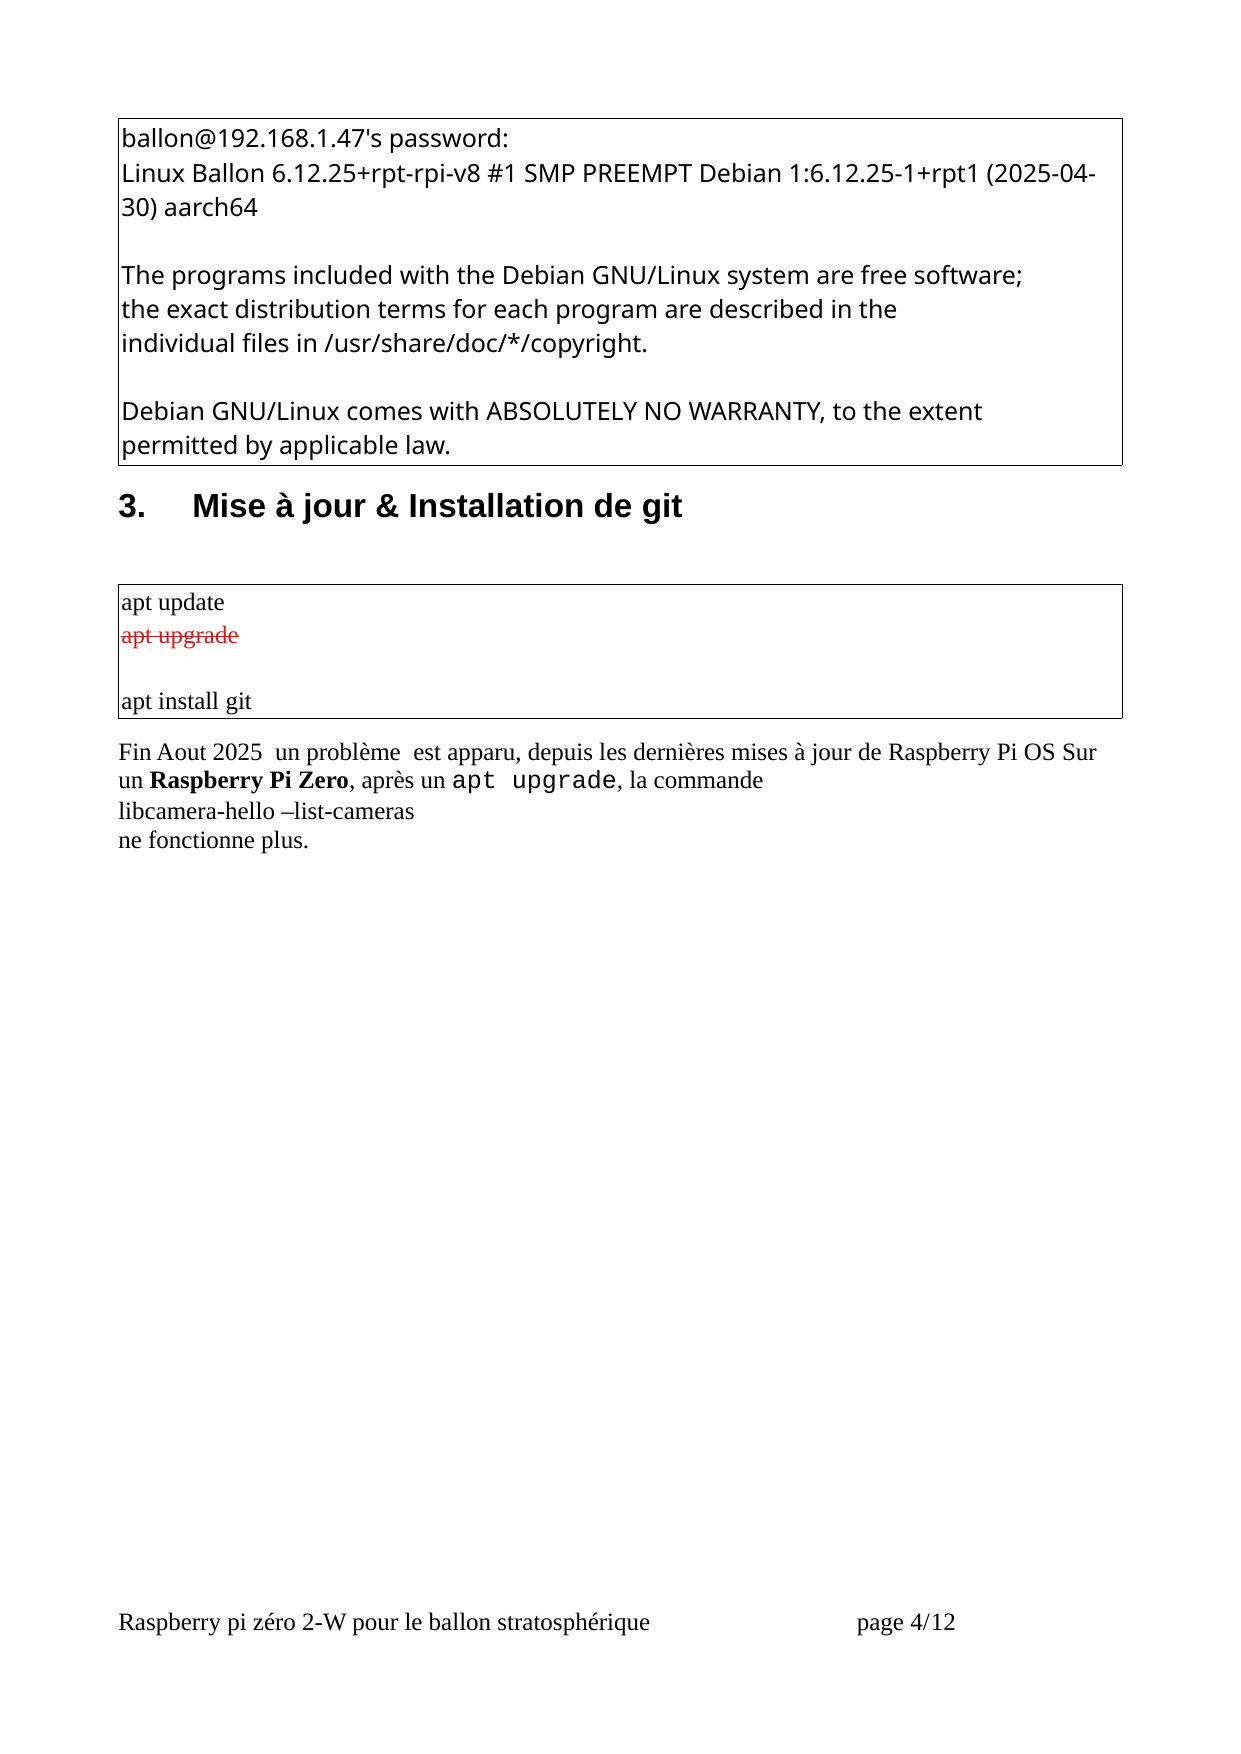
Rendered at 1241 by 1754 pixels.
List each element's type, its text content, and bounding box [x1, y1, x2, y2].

text The programs included with the Debian GNU/Linux system are free software; [119, 254, 1122, 288]
text Debian GNU/Linux comes with ABSOLUTELY NO WARRANTY, to the extent [119, 391, 1122, 425]
text the exact distribution terms for each program are described in the [119, 288, 1122, 322]
subtitle Mise à jour & Installation de git [118, 486, 1122, 524]
text Linux Ballon 6.12.25+rpt-rpi-v8 #1 SMP PREEMPT Debian 1:6.12.25-1+rpt1 (2025-04-30) aarch64 [119, 152, 1122, 223]
text ne fonctionne plus. [118, 825, 1122, 854]
text apt update apt upgrade apt install git [119, 585, 1122, 718]
text ballon@192.168.1.47's password: [119, 119, 1122, 152]
text individual files in /usr/share/doc/*/copyright. [119, 322, 1122, 359]
text Fin Aout 2025 un problème est apparu, depuis les dernières mises à jour de Raspberry Pi OS Sur un Raspberry Pi Zero, après un apt upgrade, la commande [118, 737, 1122, 796]
text libcamera-hello –list-cameras [118, 796, 1122, 825]
text permitted by applicable law. [119, 425, 1122, 465]
